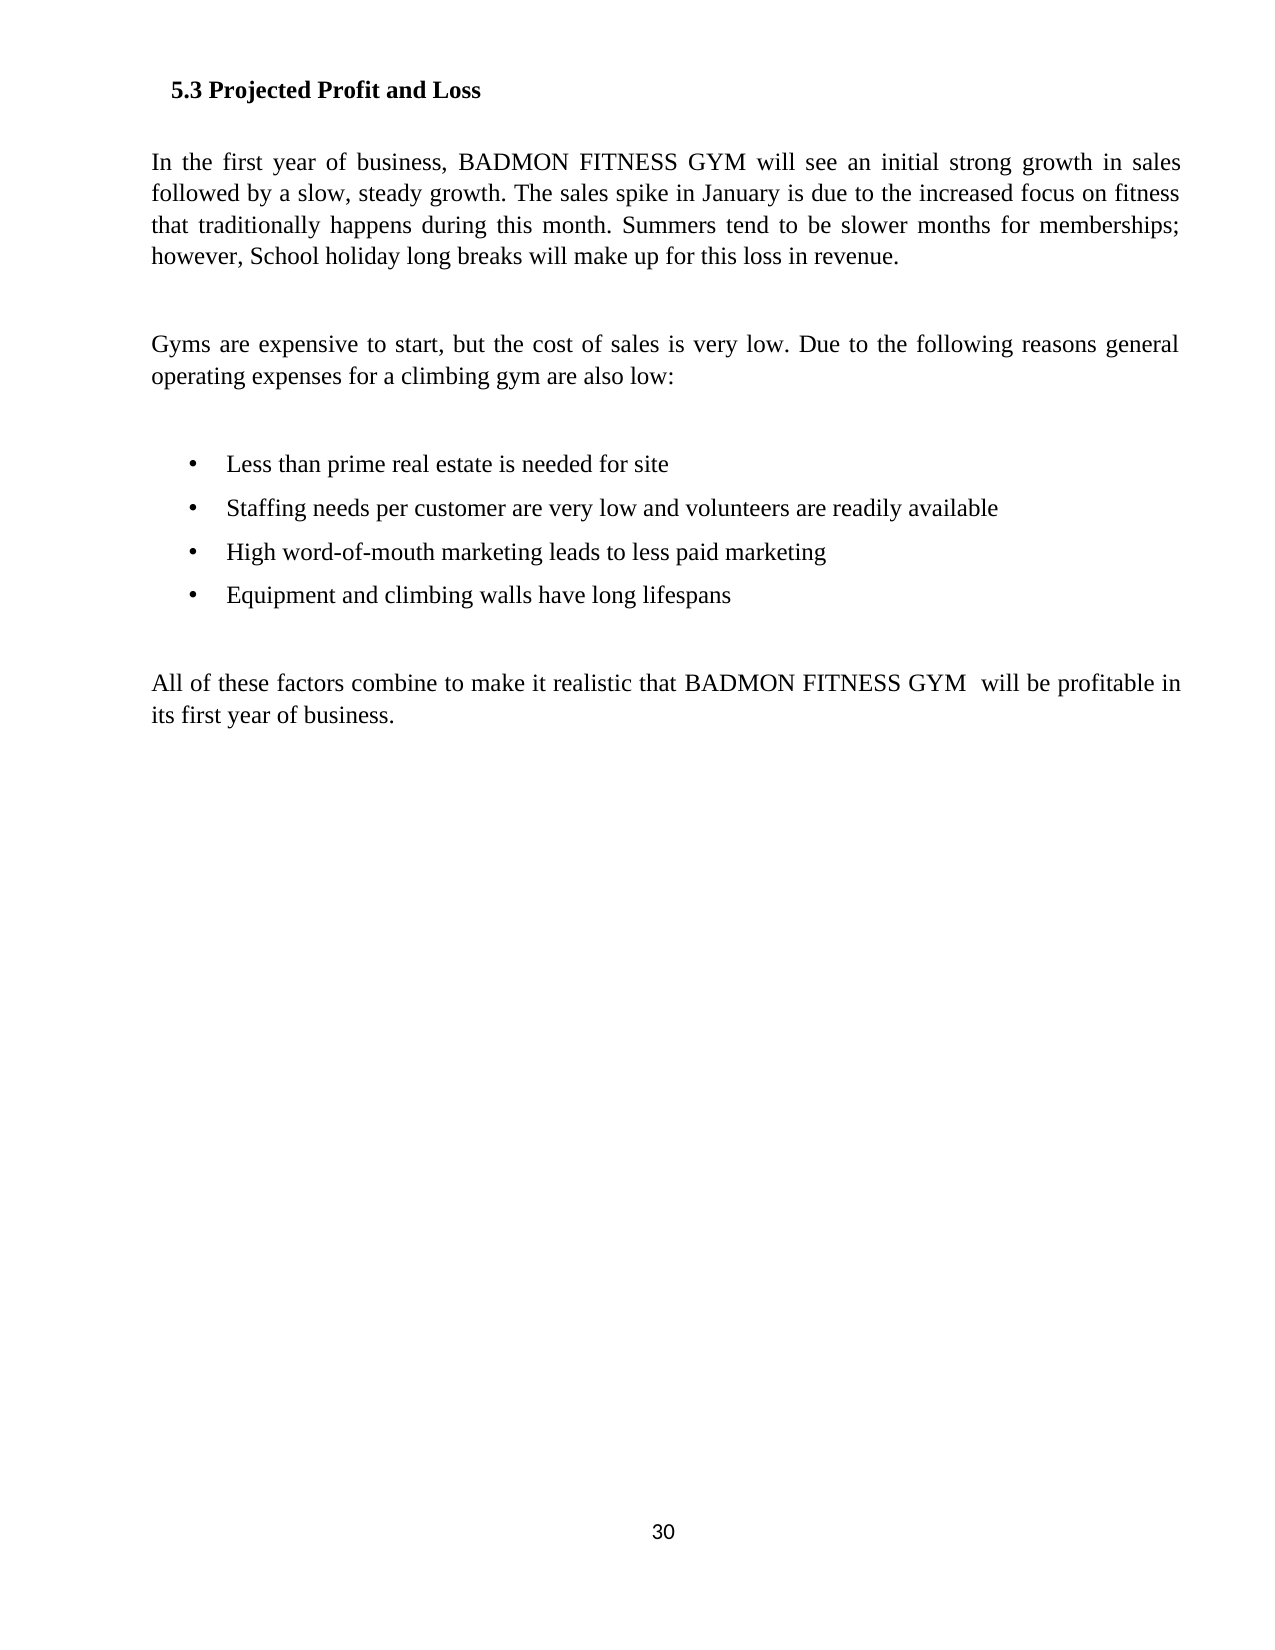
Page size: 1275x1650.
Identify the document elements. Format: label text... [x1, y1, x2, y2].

text All of these factors combine to make it realistic that BADMON FITNESS GYM will be profitable in its first year of business. [151, 668, 1181, 729]
list Less than prime real estate is needed for site [188, 449, 1181, 477]
text Gyms are expensive to start, but the cost of sales is very low. Due to the following reasons general operating expenses for a climbing gym are also low: [151, 329, 1181, 389]
list Equipment and climbing walls have long lifespans [188, 581, 1181, 609]
subtitle 5.3 Projected Profit and Loss [171, 75, 1181, 104]
text In the first year of business, BADMON FITNESS GYM will see an initial strong growth in sales followed by a slow, steady growth. The sales spike in January is due to the increased focus on fitness that traditionally happens during this month. Summers tend to be slower months for memberships; however, School holiday long breaks will make up for this loss in revenue. [151, 147, 1181, 270]
list High word-of-mouth marketing leads to less paid marketing [188, 537, 1181, 565]
list Staffing needs per customer are very low and volunteers are readily available [188, 493, 1181, 521]
